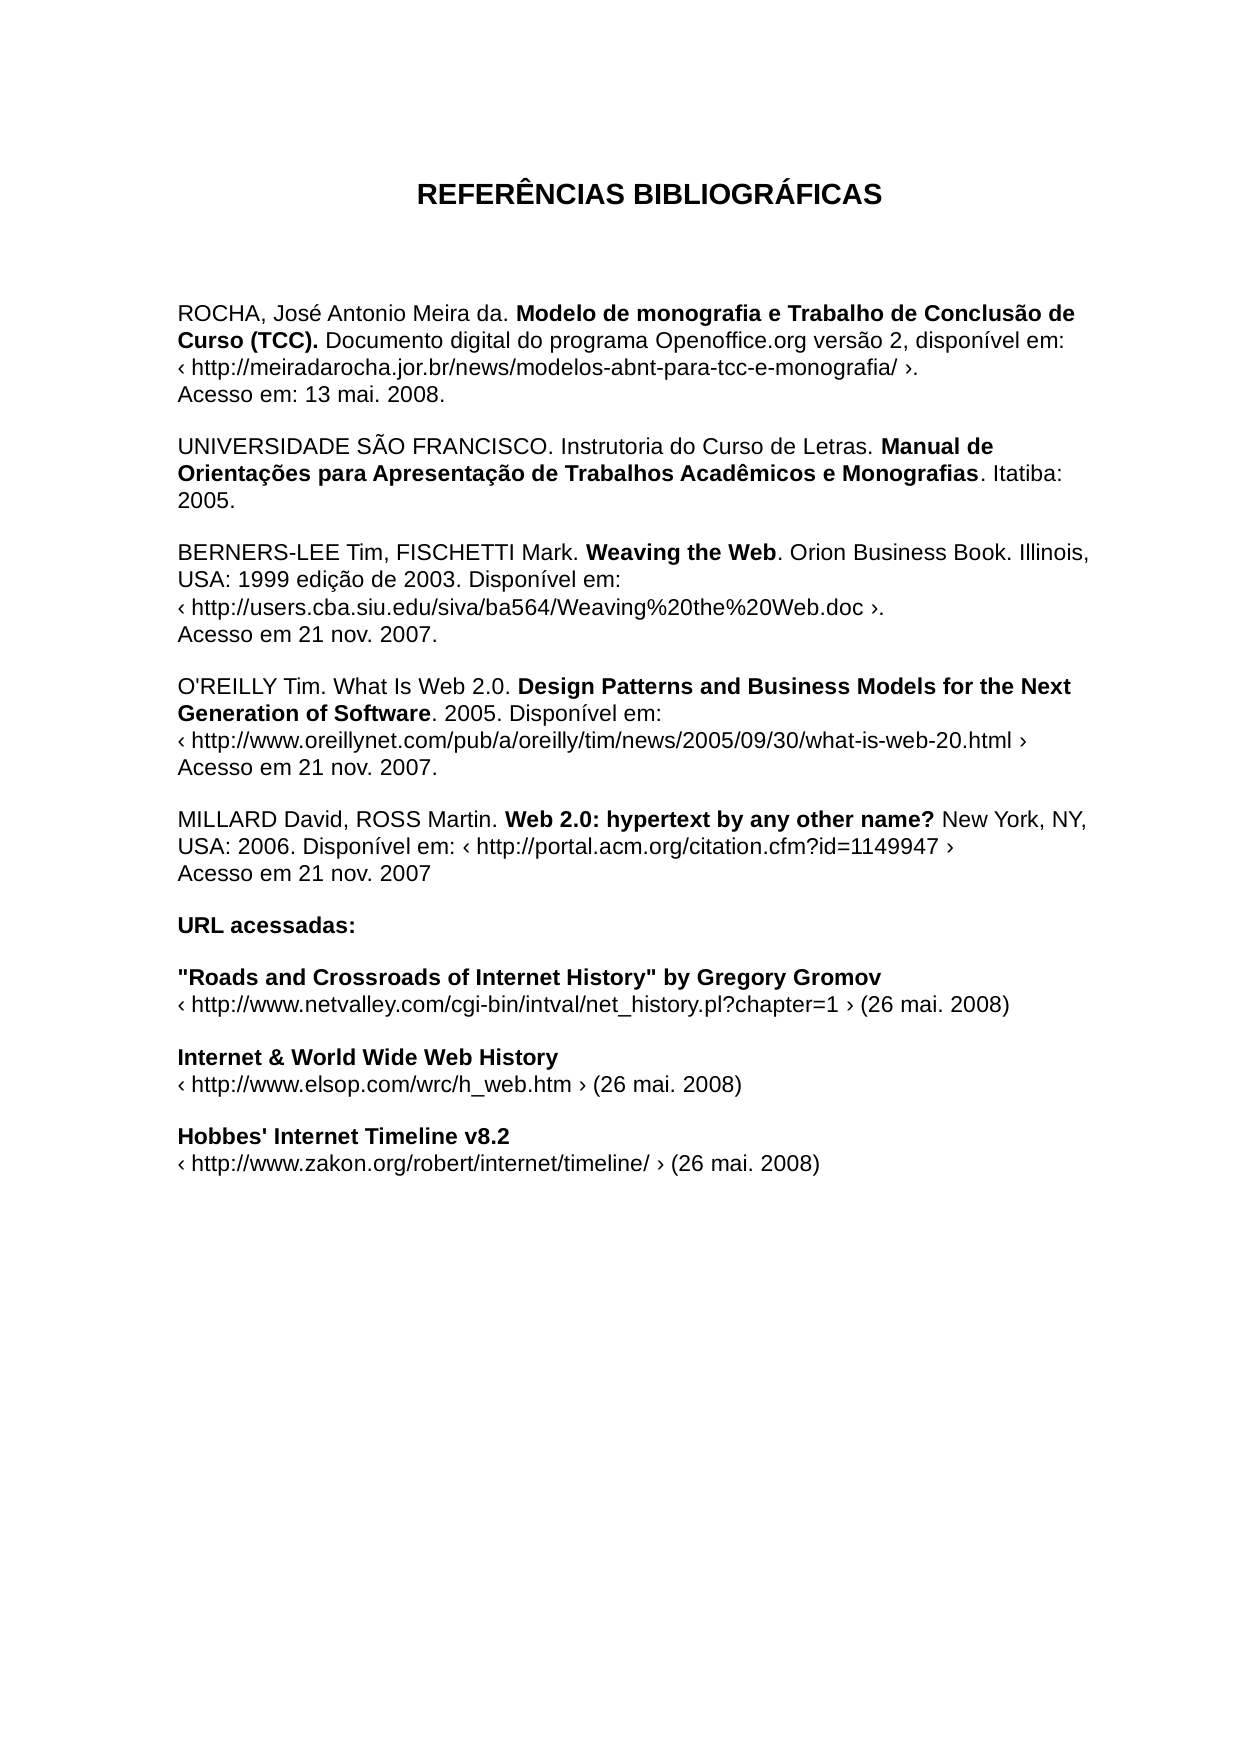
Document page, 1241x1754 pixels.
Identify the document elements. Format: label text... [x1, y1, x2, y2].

text BERNERS-LEE Tim, FISCHETTI Mark. Weaving the Web. Orion Business Book. Illinois, USA: 1999 edição de 2003. Disponível em: ‹ http://users.cba.siu.edu/siva/ba564/Weaving%20the%20Web.doc ›. Acesso em 21 nov. 2007. [177, 539, 1122, 647]
text MILLARD David, ROSS Martin. Web 2.0: hypertext by any other name? New York, NY, USA: 2006. Disponível em: ‹ http://portal.acm.org/citation.cfm?id=1149947 › Acesso em 21 nov. 2007 [177, 805, 1122, 887]
text Hobbes' Internet Timeline v8.2 ‹ http://www.zakon.org/robert/internet/timeline/ › (26 mai. 2008) [177, 1122, 1122, 1176]
text "Roads and Crossroads of Internet History" by Gregory Gromov ‹ http://www.netvalley.com/cgi-bin/intval/net_history.pl?chapter=1 › (26 mai. 2008) [177, 964, 1122, 1018]
text ROCHA, José Antonio Meira da. Modelo de monografia e Trabalho de Conclusão de Curso (TCC). Documento digital do programa Openoffice.org versão 2, disponível em: ‹ http://meiradarocha.jor.br/news/modelos-abnt-para-tcc-e-monografia/ ›. Acesso em: 13 mai. 2008. [177, 299, 1122, 407]
text URL acessadas: [177, 912, 1122, 939]
text O'REILLY Tim. What Is Web 2.0. Design Patterns and Business Models for the Next Generation of Software. 2005. Disponível em: ‹ http://www.oreillynet.com/pub/a/oreilly/tim/news/2005/09/30/what-is-web-20.html › Acesso em 21 nov. 2007. [177, 672, 1122, 780]
text Internet & World Wide Web History ‹ http://www.elsop.com/wrc/h_web.htm › (26 mai. 2008) [177, 1043, 1122, 1097]
text UNIVERSIDADE SÃO FRANCISCO. Instrutoria do Curso de Letras. Manual de Orientações para Apresentação de Trabalhos Acadêmicos e Monografias. Itatiba: 2005. [177, 432, 1122, 514]
text Referências bibliográficas [177, 177, 1122, 211]
